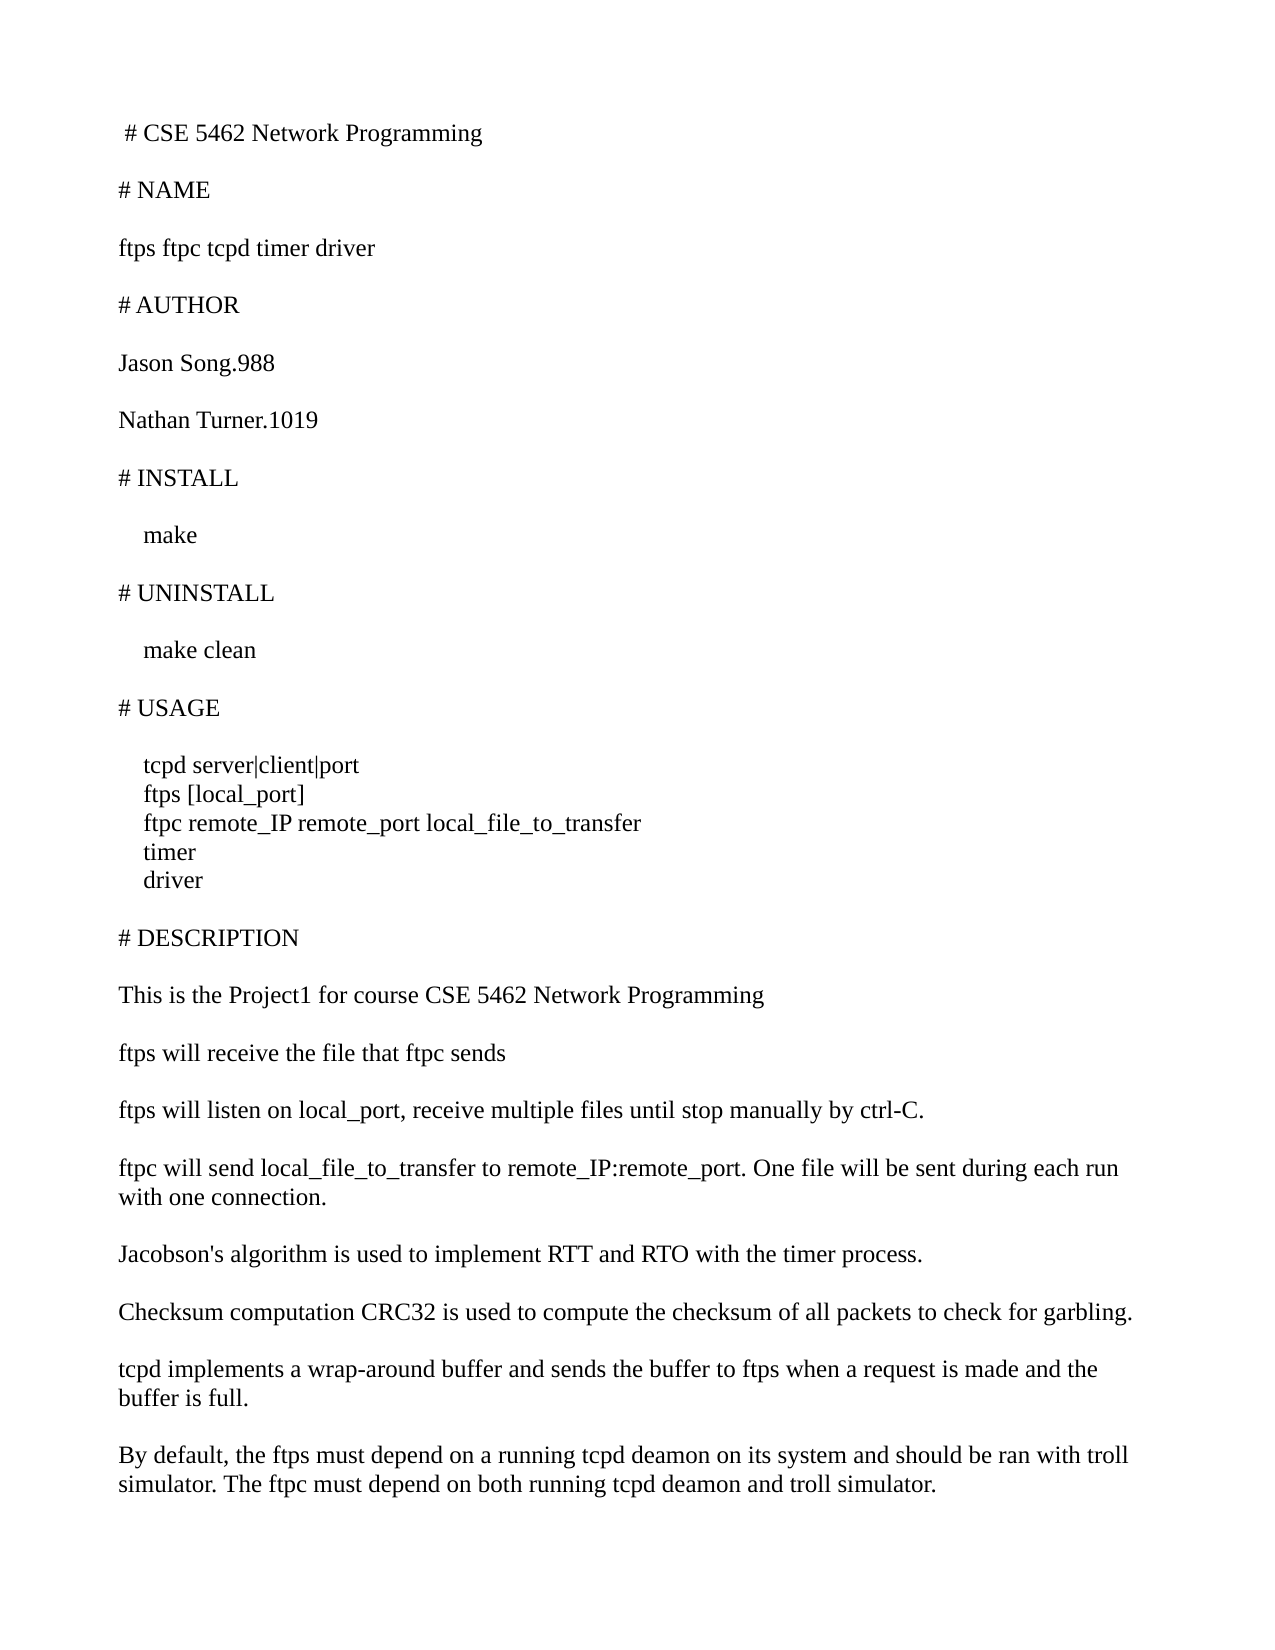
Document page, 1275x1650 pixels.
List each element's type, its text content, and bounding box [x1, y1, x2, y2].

text # UNINSTALL [118, 578, 1157, 607]
text This is the Project1 for course CSE 5462 Network Programming [118, 981, 1157, 1009]
text ftpc will send local_file_to_transfer to remote_IP:remote_port. One file will be sent during each run with one connection. [118, 1153, 1157, 1211]
text ftps ftpc tcpd timer driver [118, 233, 1157, 262]
text driver [118, 866, 1157, 894]
text ftps will receive the file that ftpc sends [118, 1038, 1157, 1067]
text # INSTALL [118, 463, 1157, 492]
text make clean [118, 636, 1157, 664]
text By default, the ftps must depend on a running tcpd deamon on its system and should be ran with troll simulator. The ftpc must depend on both running tcpd deamon and troll simulator. [118, 1441, 1157, 1498]
text ftps [local_port] [118, 779, 1157, 808]
text # CSE 5462 Network Programming [118, 118, 1157, 147]
text timer [118, 837, 1157, 866]
text ftpc remote_IP remote_port local_file_to_transfer [118, 808, 1157, 837]
text # DESCRIPTION [118, 923, 1157, 952]
text Checksum computation CRC32 is used to compute the checksum of all packets to check for garbling. [118, 1297, 1157, 1326]
text # NAME [118, 176, 1157, 204]
text tcpd server|client|port [118, 751, 1157, 779]
text # USAGE [118, 693, 1157, 722]
text Nathan Turner.1019 [118, 406, 1157, 434]
text ftps will listen on local_port, receive multiple files until stop manually by ctrl-C. [118, 1096, 1157, 1124]
text Jason Song.988 [118, 348, 1157, 377]
text make [118, 521, 1157, 549]
text # AUTHOR [118, 291, 1157, 319]
text Jacobson's algorithm is used to implement RTT and RTO with the timer process. [118, 1239, 1157, 1268]
text tcpd implements a wrap-around buffer and sends the buffer to ftps when a request is made and the buffer is full. [118, 1354, 1157, 1412]
